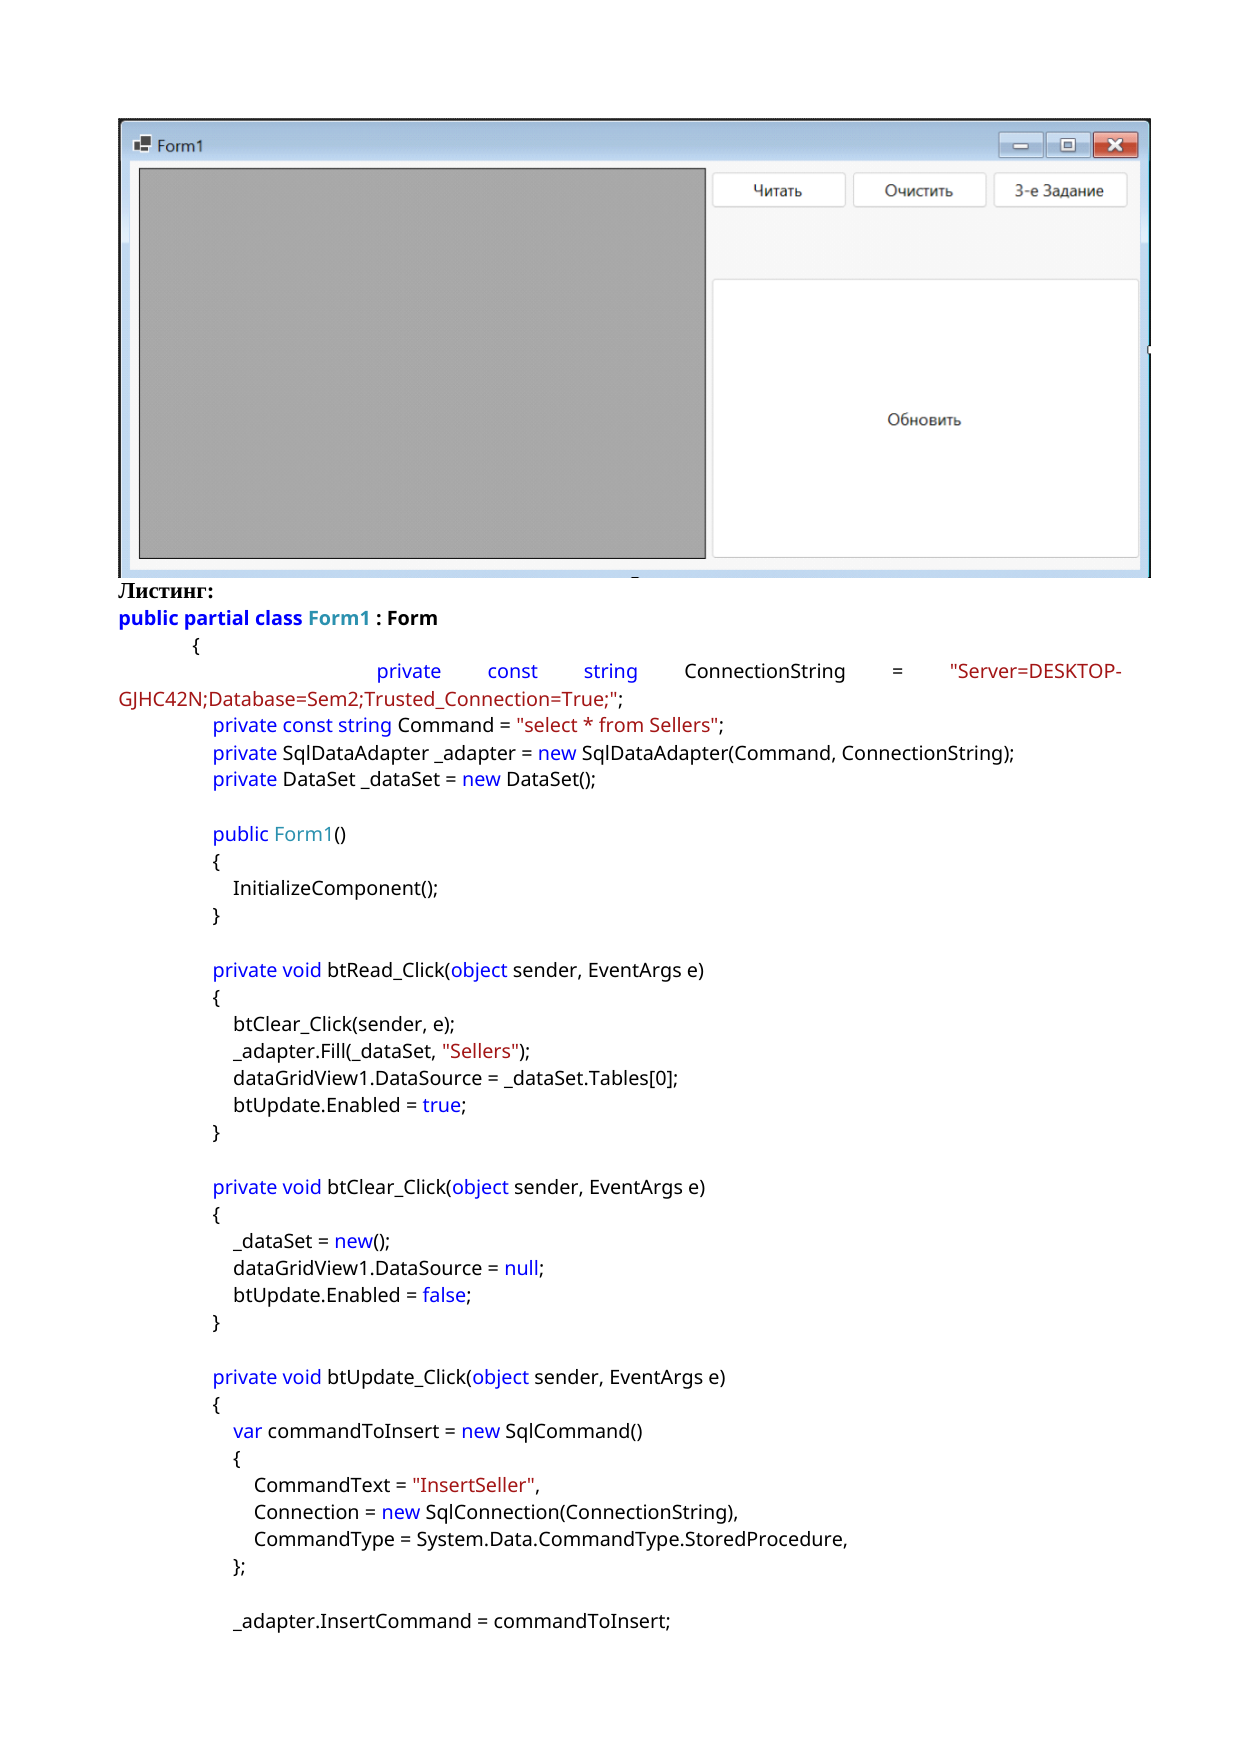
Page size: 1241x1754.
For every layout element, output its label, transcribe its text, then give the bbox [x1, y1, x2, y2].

text CommandText = "InsertSeller", [118, 1471, 1122, 1498]
text }; [118, 1552, 1122, 1579]
text } [118, 1308, 1122, 1335]
text { [118, 1444, 1122, 1471]
text private DataSet _dataSet = new DataSet(); [118, 766, 1122, 793]
text Connection = new SqlConnection(ConnectionString), [118, 1498, 1122, 1525]
text var commandToInsert = new SqlCommand() [118, 1417, 1122, 1444]
text _adapter.InsertCommand = commandToInsert; [118, 1607, 1122, 1634]
text private SqlDataAdapter _adapter = new SqlDataAdapter(Command, ConnectionString); [118, 739, 1122, 766]
text } [118, 902, 1122, 929]
text public partial class Form1 : Form [118, 604, 1122, 631]
text _dataSet = new(); [118, 1227, 1122, 1254]
text btUpdate.Enabled = false; [118, 1281, 1122, 1308]
text private const string Command = "select * from Sellers"; [118, 712, 1122, 739]
text private const string ConnectionString = "Server=DESKTOP-GJHC42N;Database=Sem2;Trusted_Connection=True;"; [118, 658, 1122, 712]
text private void btClear_Click(object sender, EventArgs e) [118, 1173, 1122, 1201]
text { [118, 631, 1122, 658]
text btUpdate.Enabled = true; [118, 1092, 1122, 1118]
text { [118, 848, 1122, 875]
text public Form1() [118, 821, 1122, 848]
text _adapter.Fill(_dataSet, "Sellers"); [118, 1038, 1122, 1064]
text dataGridView1.DataSource = _dataSet.Tables[0]; [118, 1064, 1122, 1092]
text private void btUpdate_Click(object sender, EventArgs e) [118, 1363, 1122, 1390]
text } [118, 1118, 1122, 1146]
text { [118, 1201, 1122, 1227]
text private void btRead_Click(object sender, EventArgs e) [118, 957, 1122, 984]
text btClear_Click(sender, e); [118, 1011, 1122, 1038]
text CommandType = System.Data.CommandType.StoredProcedure, [118, 1525, 1122, 1552]
text { [118, 1390, 1122, 1417]
text { [118, 984, 1122, 1011]
text dataGridView1.DataSource = null; [118, 1254, 1122, 1281]
text InitializeComponent(); [118, 875, 1122, 902]
text Листинг: [118, 578, 1122, 604]
